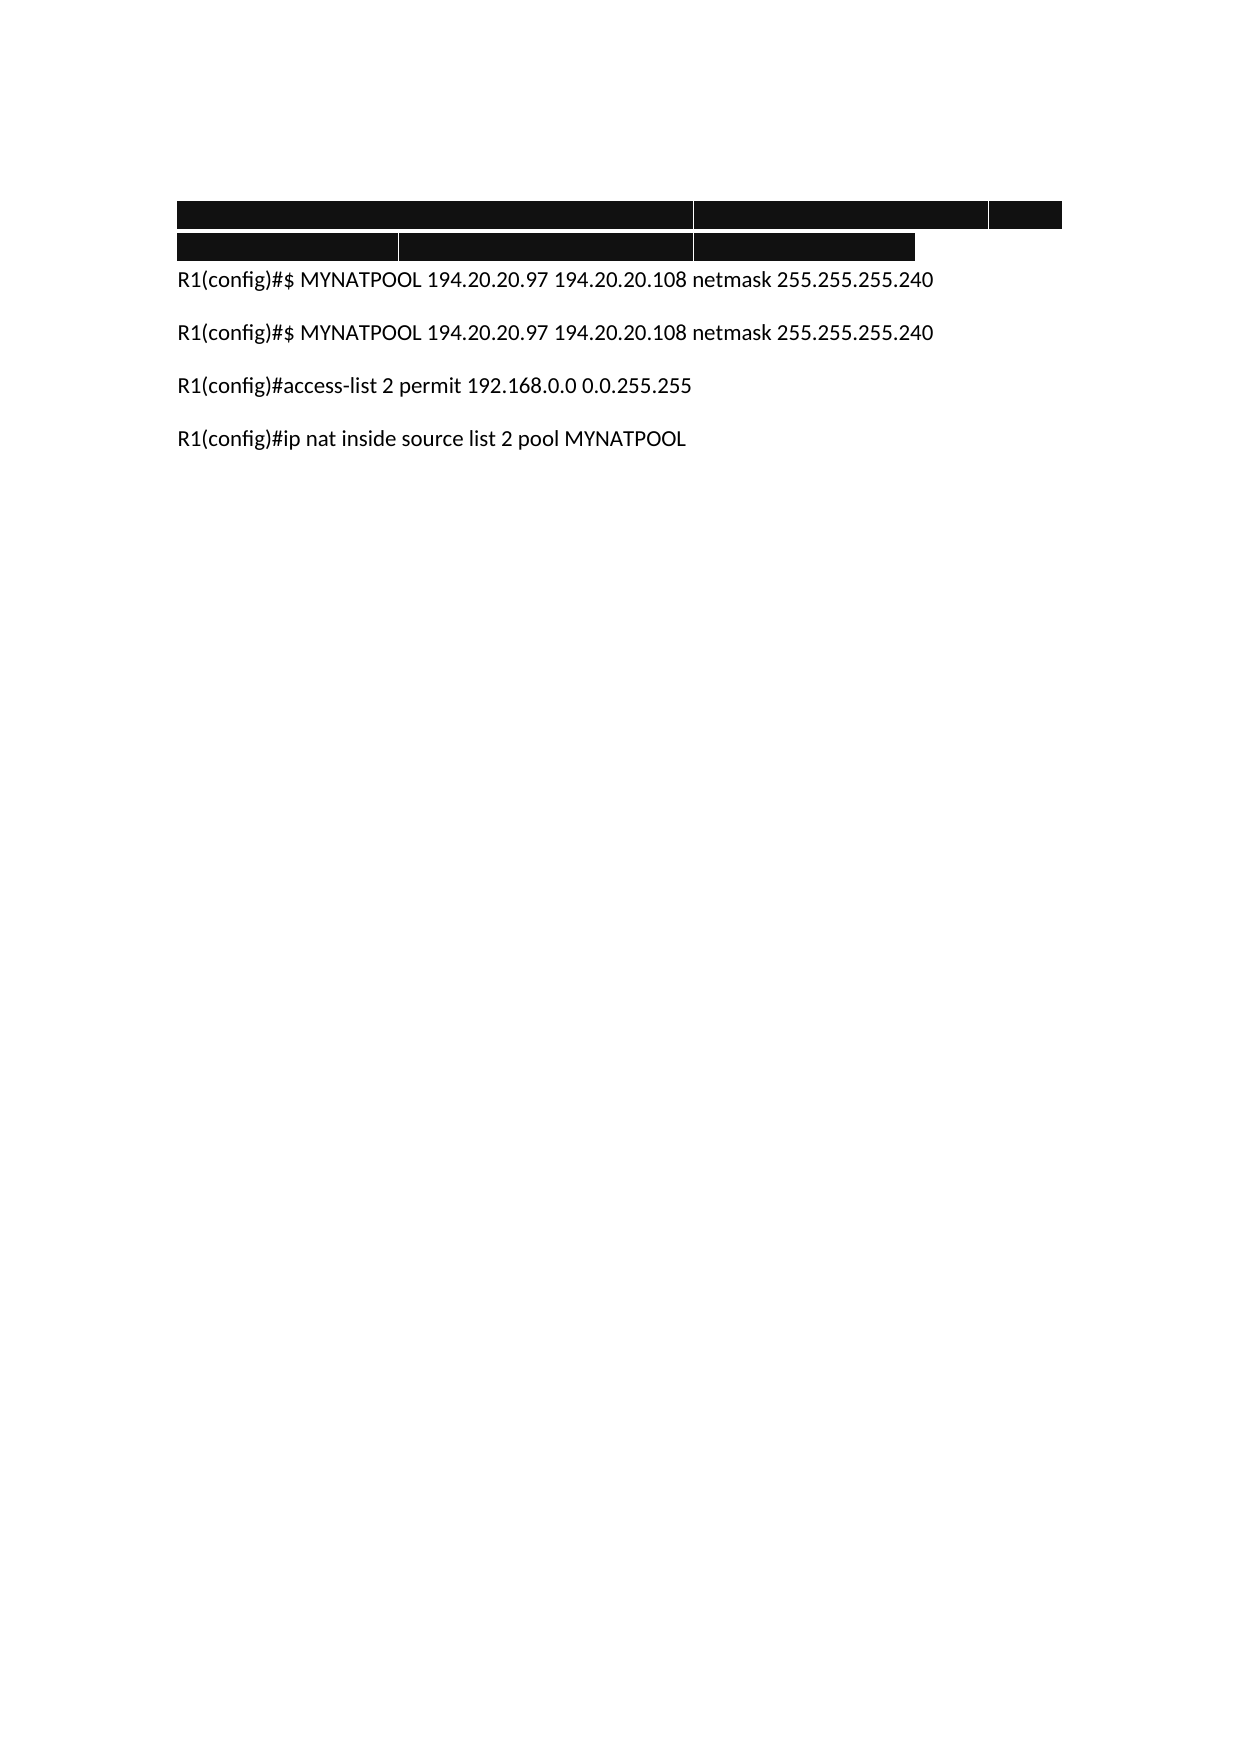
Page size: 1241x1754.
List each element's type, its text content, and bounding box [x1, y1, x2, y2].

text R1(config)#$ MYNATPOOL 194.20.20.97 194.20.20.108 netmask 255.255.255.240 [177, 318, 1063, 346]
text R1(config)#access-list 2 permit 192.168.0.0 0.0.255.255 [177, 371, 1063, 399]
text R1(config)#$ MYNATPOOL 194.20.20.97 194.20.20.108 netmask 255.255.255.240 [177, 201, 1063, 293]
text R1(config)#ip nat inside source list 2 pool MYNATPOOL [177, 424, 1063, 452]
